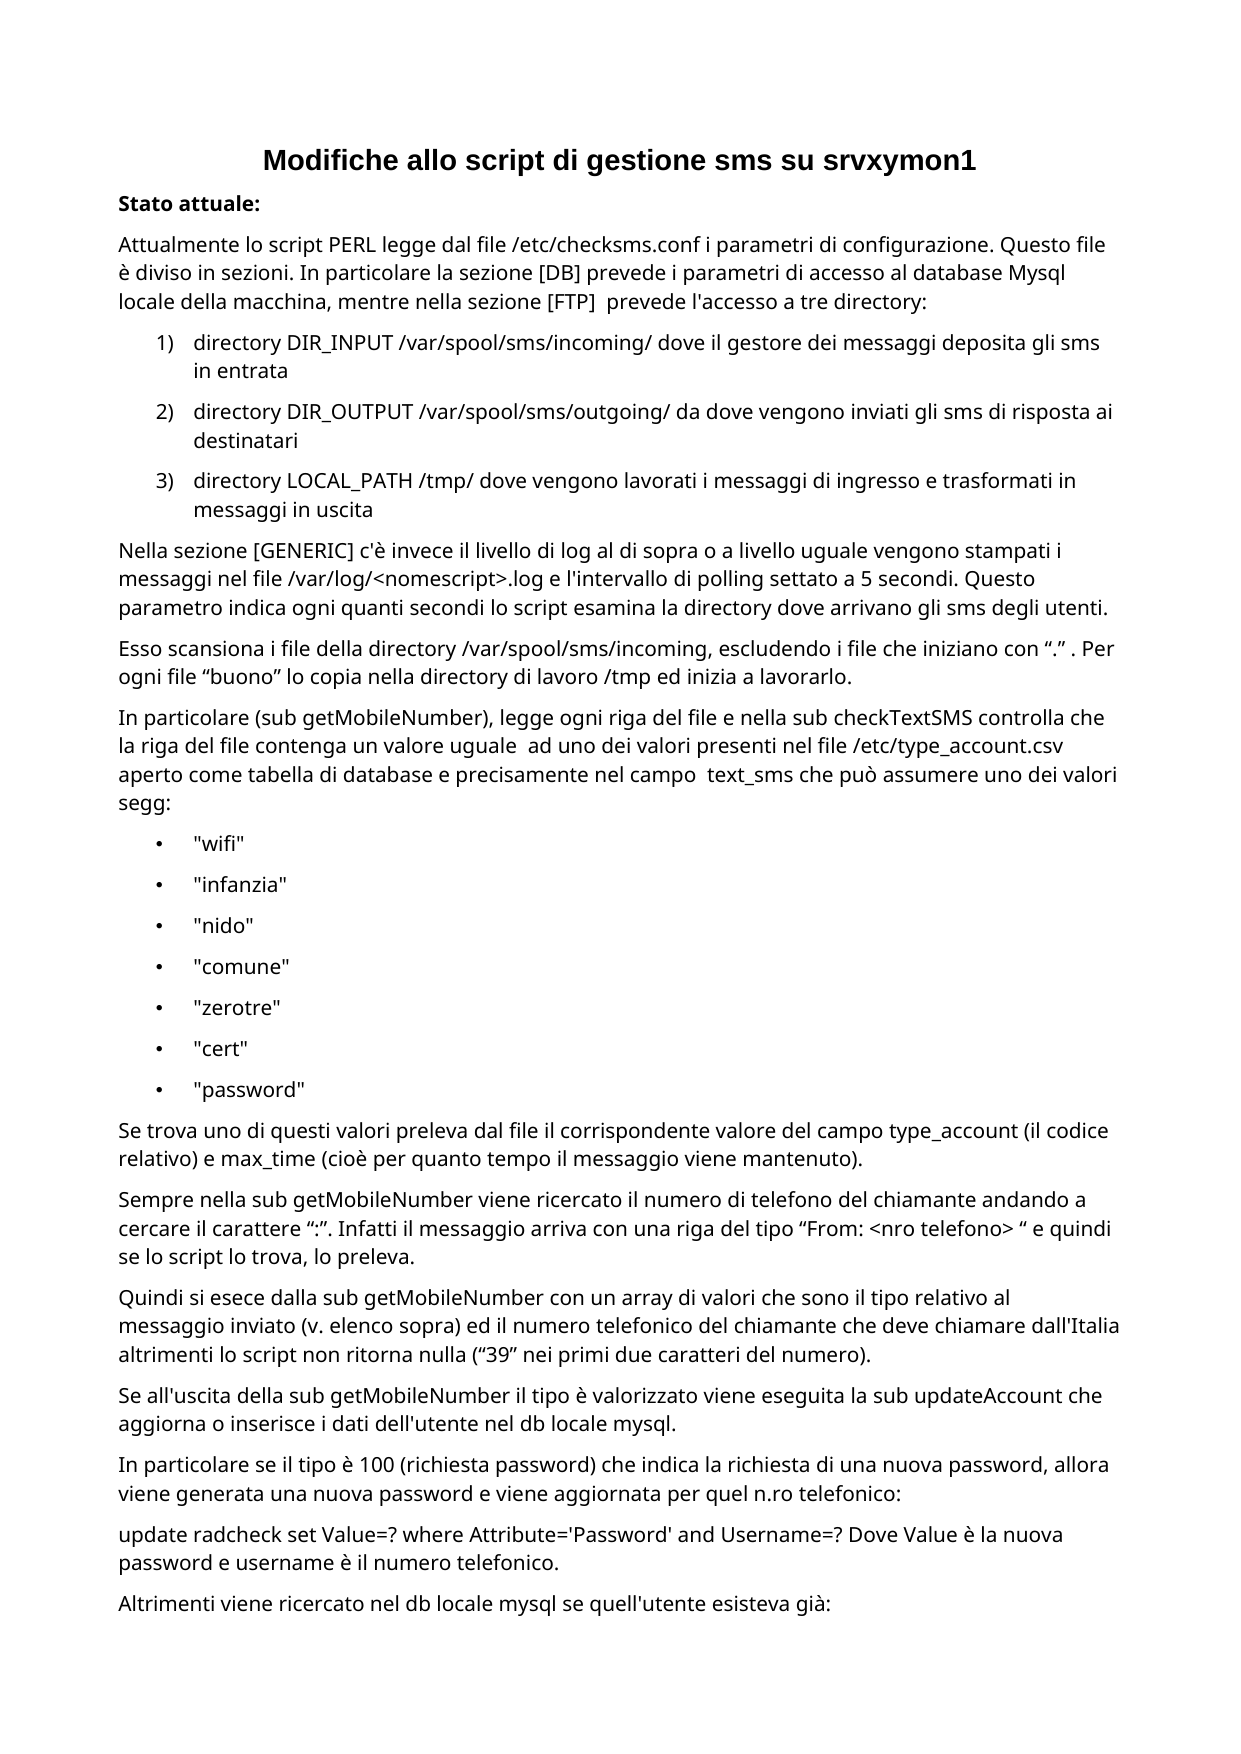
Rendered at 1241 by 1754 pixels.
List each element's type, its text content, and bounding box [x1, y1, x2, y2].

text Esso scansiona i file della directory /var/spool/sms/incoming, escludendo i file che iniziano con “.” . Per ogni file “buono” lo copia nella directory di lavoro /tmp ed inizia a lavorarlo. [118, 634, 1122, 691]
list "nido" [156, 911, 1122, 940]
list "password" [156, 1075, 1122, 1103]
text update radcheck set Value=? where Attribute='Password' and Username=? Dove Value è la nuova password e username è il numero telefonico. [118, 1520, 1122, 1577]
list "zerotre" [156, 993, 1122, 1022]
text Se trova uno di questi valori preleva dal file il corrispondente valore del campo type_account (il codice relativo) e max_time (cioè per quanto tempo il messaggio viene mantenuto). [118, 1116, 1122, 1173]
subtitle Modifiche allo script di gestione sms su srvxymon1 [118, 143, 1122, 177]
text Sempre nella sub getMobileNumber viene ricercato il numero di telefono del chiamante andando a cercare il carattere “:”. Infatti il messaggio arriva con una riga del tipo “From: <nro telefono> “ e quindi se lo script lo trova, lo preleva. [118, 1185, 1122, 1271]
list "comune" [156, 952, 1122, 981]
text Attualmente lo script PERL legge dal file /etc/checksms.conf i parametri di configurazione. Questo file è diviso in sezioni. In particolare la sezione [DB] prevede i parametri di accesso al database Mysql locale della macchina, mentre nella sezione [FTP] prevede l'accesso a tre directory: [118, 230, 1122, 315]
list directory LOCAL_PATH /tmp/ dove vengono lavorati i messaggi di ingresso e trasformati in messaggi in uscita [156, 467, 1122, 523]
list directory DIR_INPUT /var/spool/sms/incoming/ dove il gestore dei messaggi deposita gli sms in entrata [156, 328, 1122, 385]
text Stato attuale: [118, 189, 1122, 218]
text Nella sezione [GENERIC] c'è invece il livello di log al di sopra o a livello uguale vengono stampati i messaggi nel file /var/log/<nomescript>.log e l'intervallo di polling settato a 5 secondi. Questo parametro indica ogni quanti secondi lo script esamina la directory dove arrivano gli sms degli utenti. [118, 536, 1122, 621]
list "wifi" [156, 829, 1122, 858]
text In particolare (sub getMobileNumber), legge ogni riga del file e nella sub checkTextSMS controlla che la riga del file contenga un valore uguale ad uno dei valori presenti nel file /etc/type_account.csv aperto come tabella di database e precisamente nel campo text_sms che può assumere uno dei valori segg: [118, 703, 1122, 817]
text Altrimenti viene ricercato nel db locale mysql se quell'utente esisteva già: [118, 1589, 1122, 1618]
list "cert" [156, 1034, 1122, 1063]
text Quindi si esece dalla sub getMobileNumber con un array di valori che sono il tipo relativo al messaggio inviato (v. elenco sopra) ed il numero telefonico del chiamante che deve chiamare dall'Italia altrimenti lo script non ritorna nulla (“39” nei primi due caratteri del numero). [118, 1283, 1122, 1368]
text Se all'uscita della sub getMobileNumber il tipo è valorizzato viene eseguita la sub updateAccount che aggiorna o inserisce i dati dell'utente nel db locale mysql. [118, 1381, 1122, 1438]
list "infanzia" [156, 870, 1122, 899]
text In particolare se il tipo è 100 (richiesta password) che indica la richiesta di una nuova password, allora viene generata una nuova password e viene aggiornata per quel n.ro telefonico: [118, 1450, 1122, 1507]
list directory DIR_OUTPUT /var/spool/sms/outgoing/ da dove vengono inviati gli sms di risposta ai destinatari [156, 397, 1122, 454]
